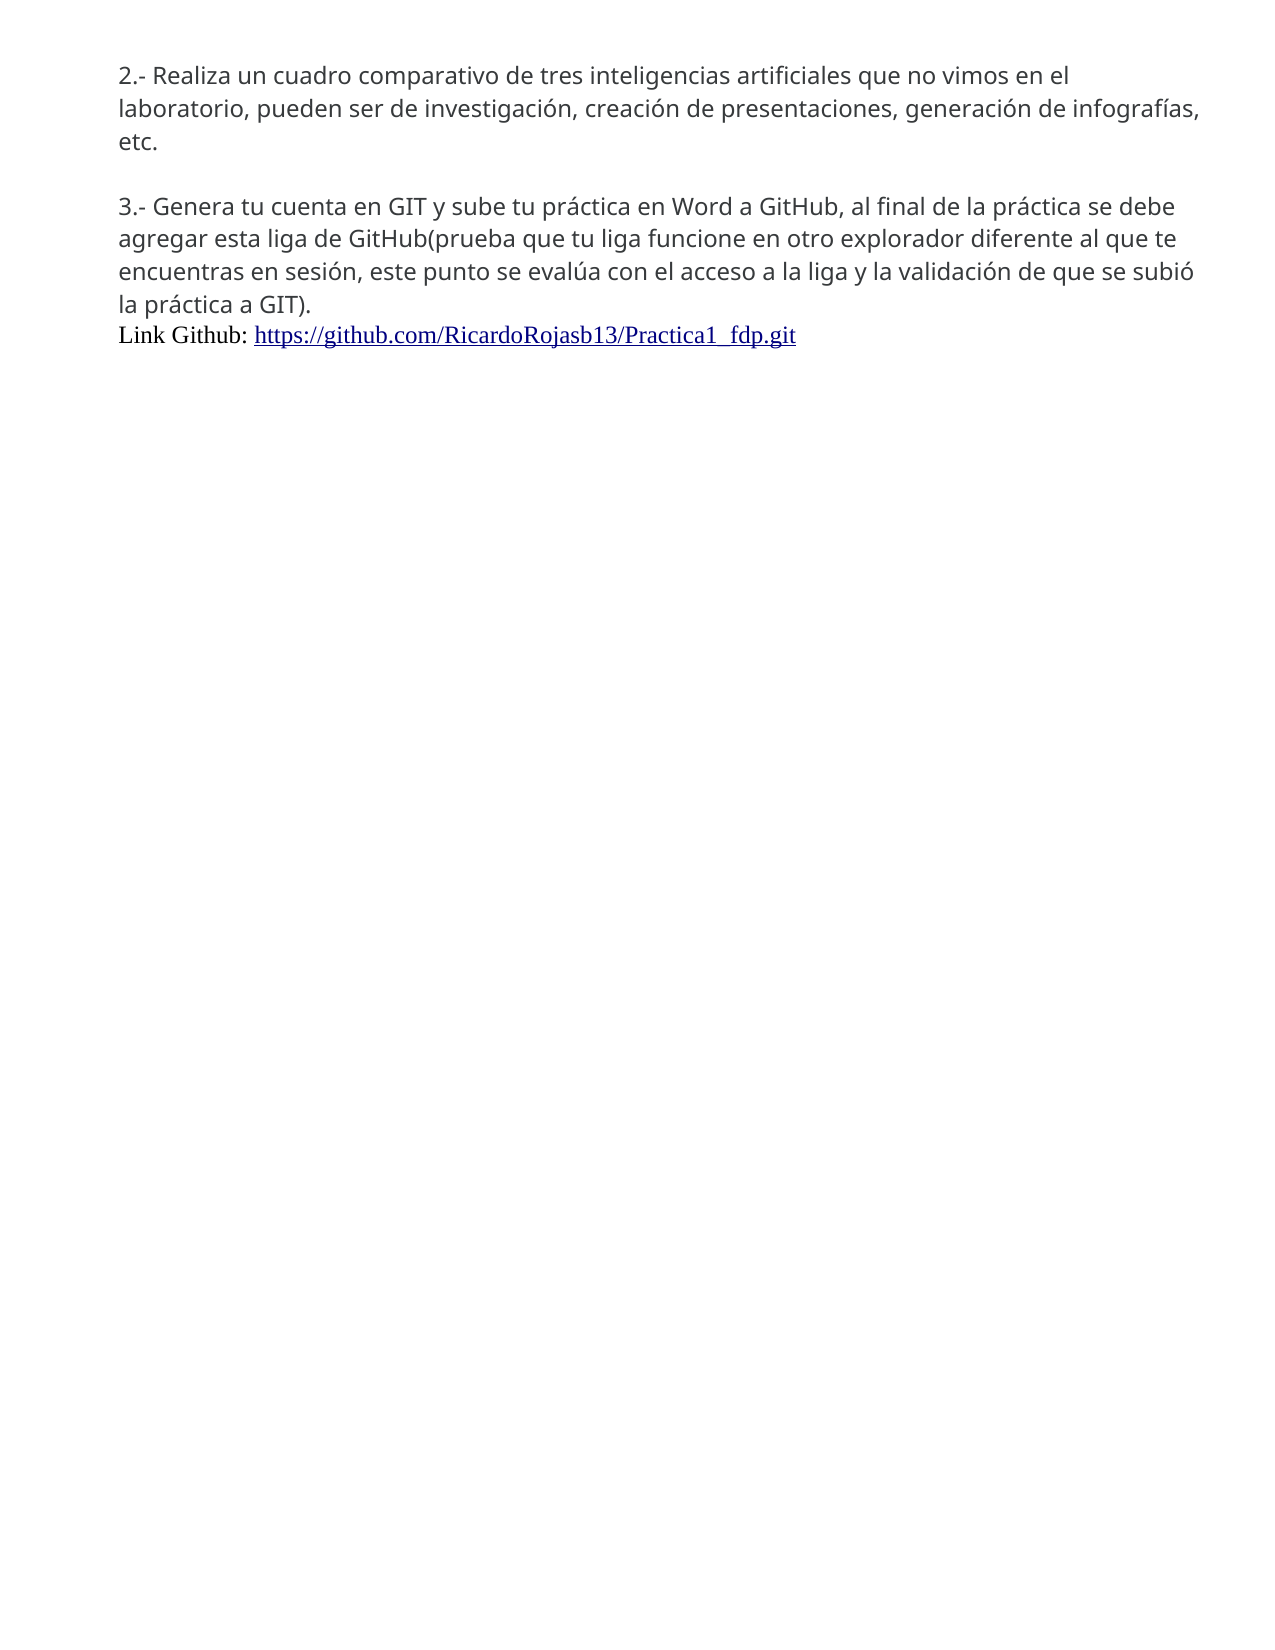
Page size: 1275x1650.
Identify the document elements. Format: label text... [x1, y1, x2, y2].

text Link Github: https://github.com/RicardoRojasb13/Practica1_fdp.git [118, 320, 1205, 349]
text 2.- Realiza un cuadro comparativo de tres inteligencias artificiales que no vimos en el laboratorio, pueden ser de investigación, creación de presentaciones, generación de infografías, etc. [118, 59, 1205, 157]
text 3.- Genera tu cuenta en GIT y sube tu práctica en Word a GitHub, al final de la práctica se debe agregar esta liga de GitHub(prueba que tu liga funcione en otro explorador diferente al que te encuentras en sesión, este punto se evalúa con el acceso a la liga y la validación de que se subió la práctica a GIT). [118, 189, 1205, 320]
